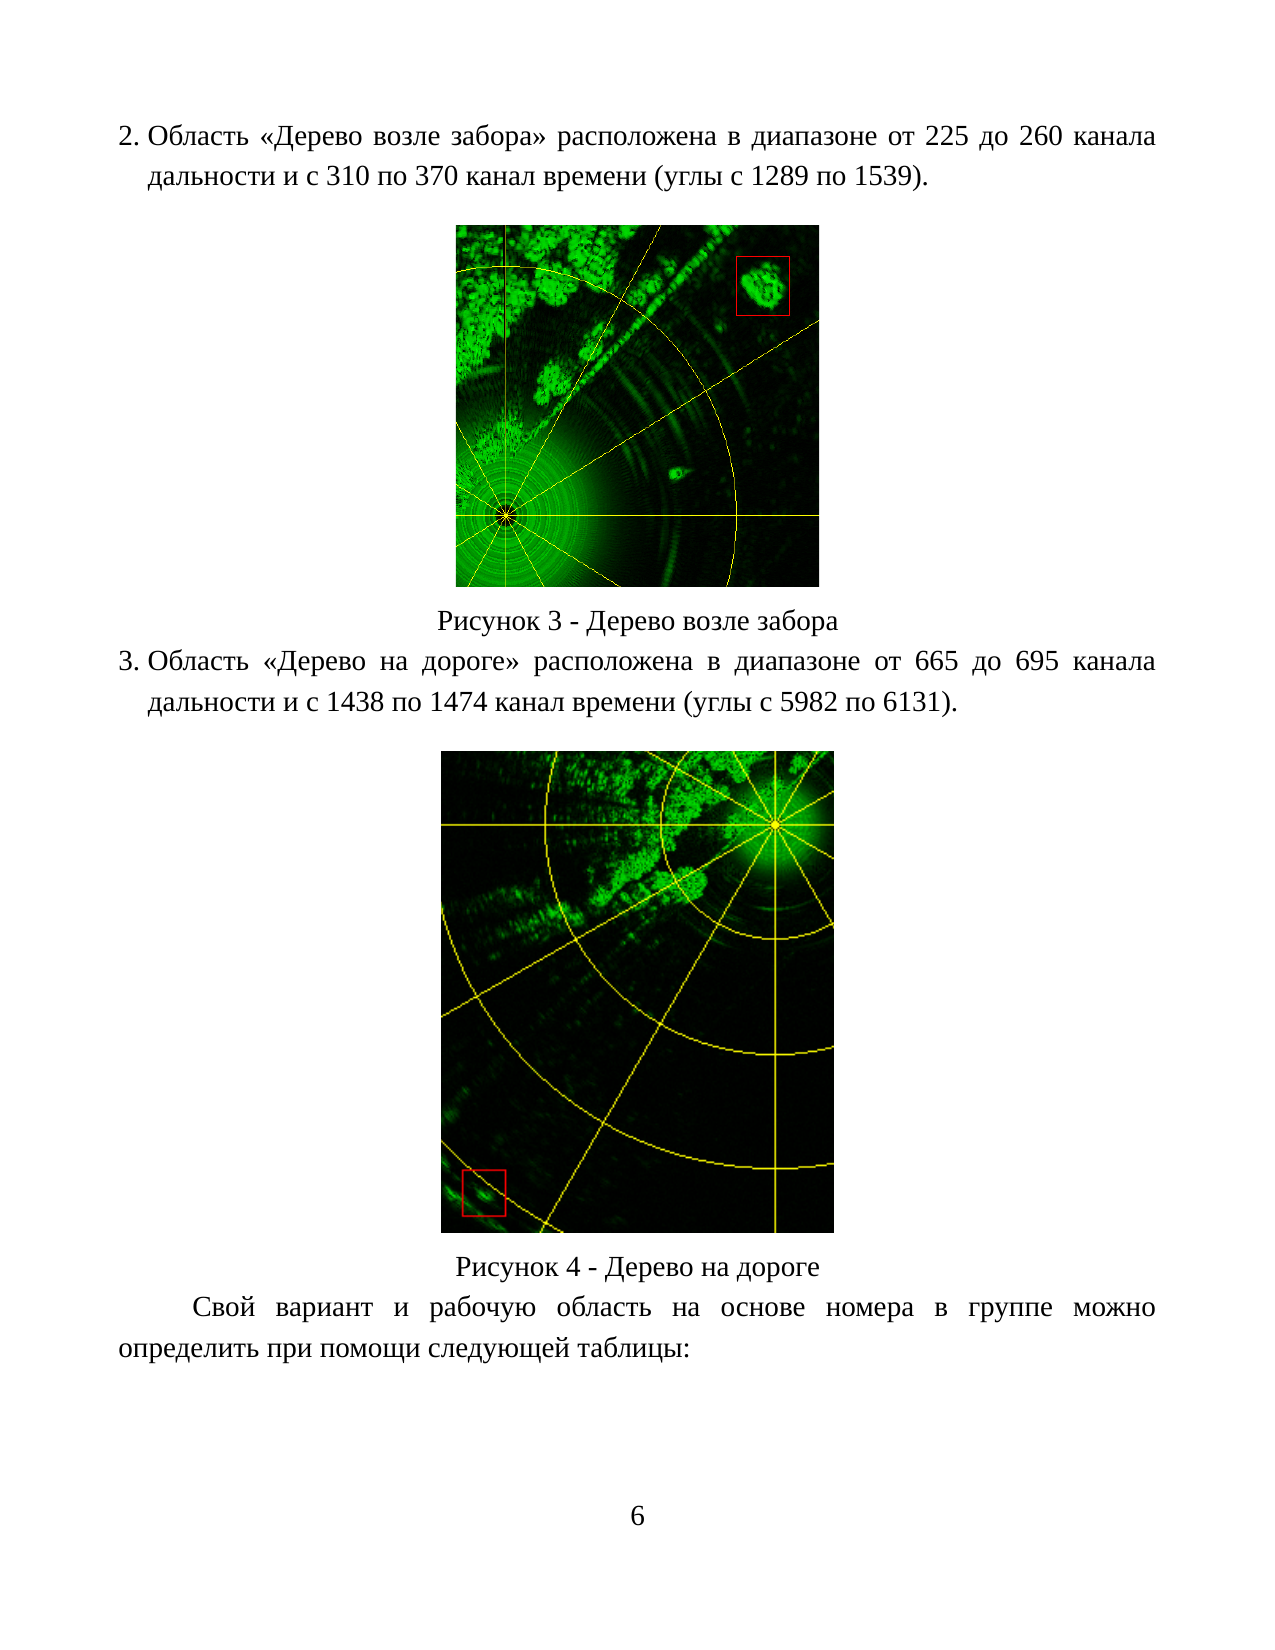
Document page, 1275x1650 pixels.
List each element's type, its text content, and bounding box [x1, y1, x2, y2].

list Рисунок 3 - Дерево возле забора [118, 226, 1157, 637]
list Область «Дерево возле забора» расположена в диапазоне от 225 до 260 канала дальности и с 310 по 370 канал времени (углы с 1289 по 1539). [118, 118, 1157, 192]
list Область «Дерево на дороге» расположена в диапазоне от 665 до 695 канала дальности и с 1438 по 1474 канал времени (углы с 5982 по 6131). [118, 637, 1157, 717]
text [118, 738, 1157, 751]
picture [441, 751, 834, 1233]
text Рисунок 4 - Дерево на дороге [118, 751, 1157, 1283]
picture [455, 225, 820, 587]
text Свой вариант и рабочую область на основе номера в группе можно определить при помощи следующей таблицы: [118, 1283, 1157, 1363]
list [118, 213, 1157, 226]
